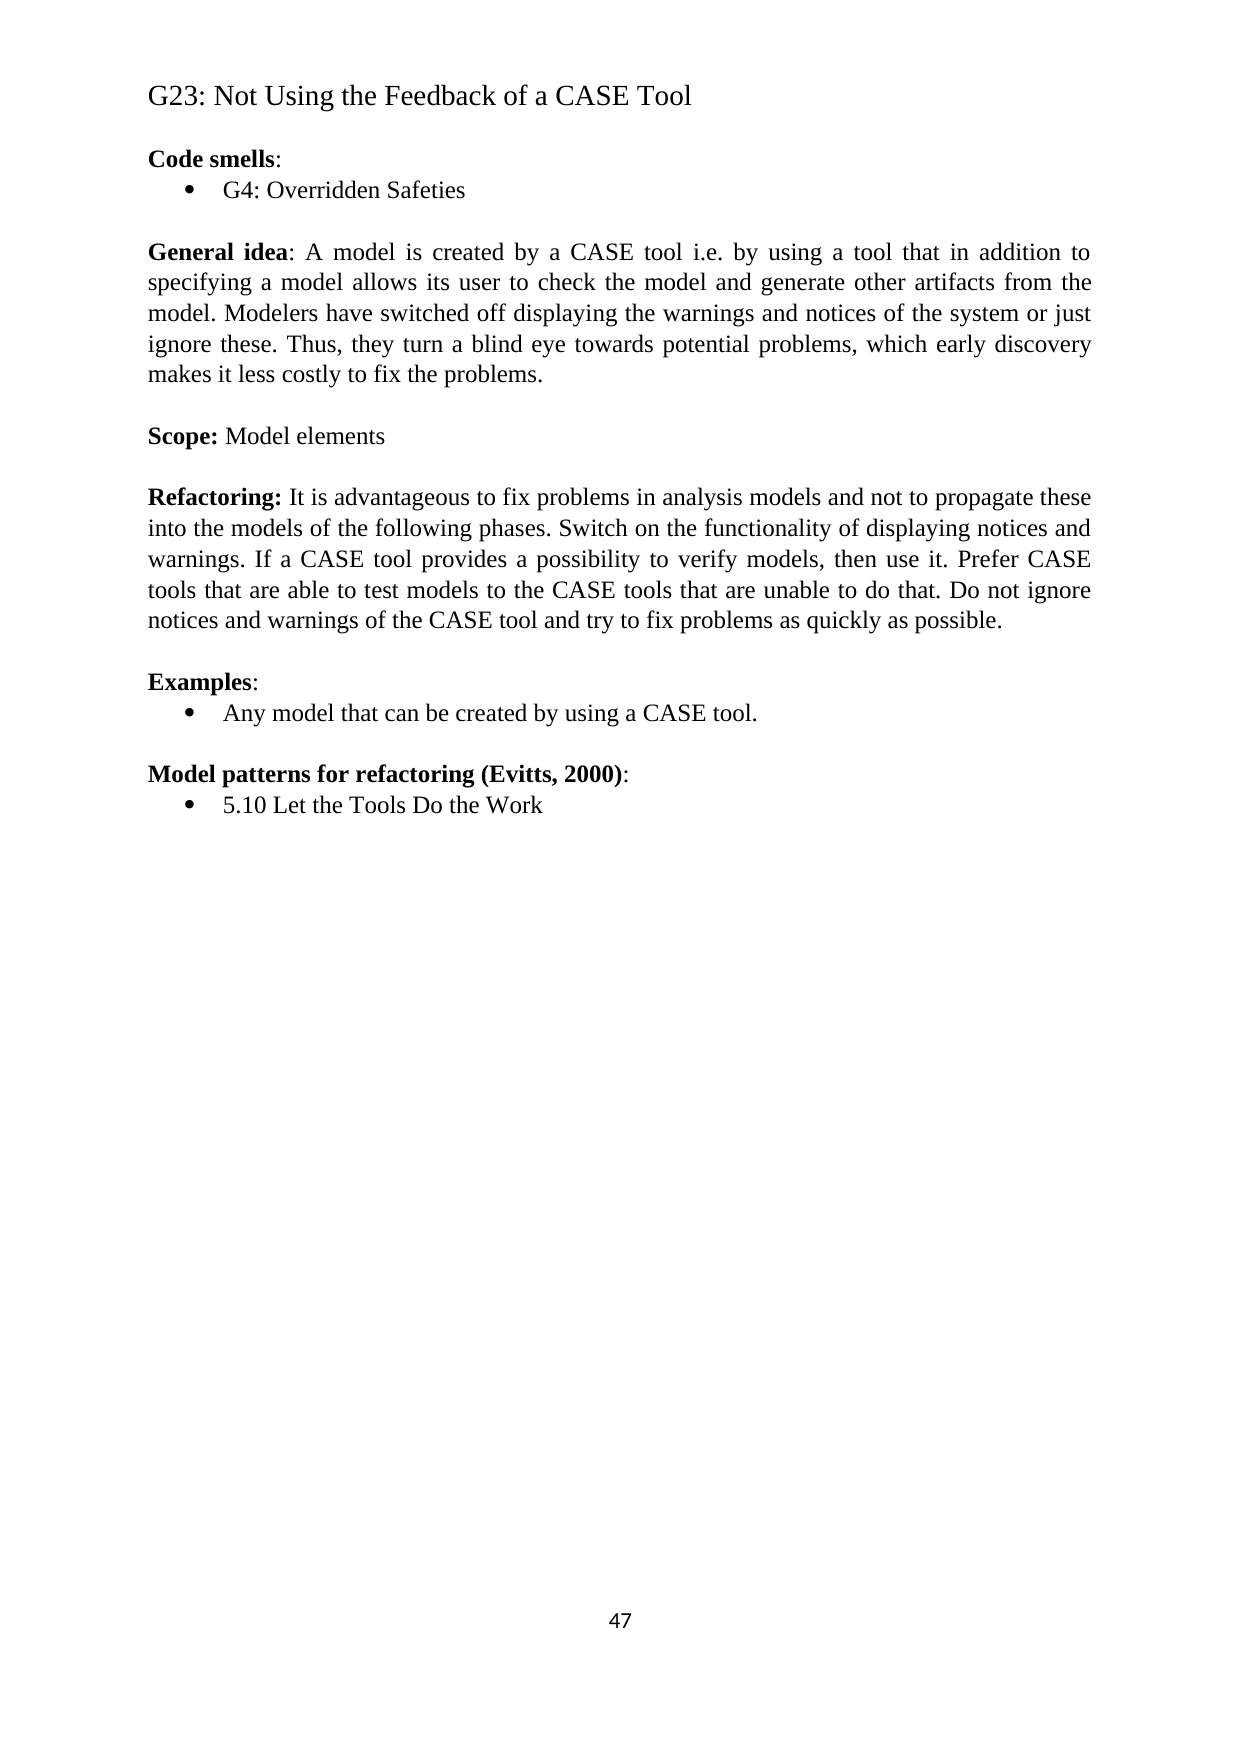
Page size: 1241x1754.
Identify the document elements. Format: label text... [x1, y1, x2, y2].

list Any model that can be created by using a CASE tool. [185, 698, 1093, 726]
list 5.10 Let the Tools Do the Work [185, 790, 1093, 818]
subtitle G23: Not Using the Feedback of a CASE Tool [148, 78, 1093, 111]
text Model patterns for refactoring (Evitts, 2000): [148, 759, 1093, 788]
text Refactoring: It is advantageous to fix problems in analysis models and not to propagate these into the models of the following phases. Switch on the functionality of displaying notices and warnings. If a CASE tool provides a possibility to verify models, then use it. Prefer CASE tools that are able to test models to the CASE tools that are unable to do that. Do not ignore notices and warnings of the CASE tool and try to fix problems as quickly as possible. [148, 482, 1093, 634]
text Examples: [148, 667, 1093, 696]
text Code smells: [148, 144, 1093, 173]
text General idea: A model is created by a CASE tool i.e. by using a tool that in addition to specifying a model allows its user to check the model and generate other artifacts from the model. Modelers have switched off displaying the warnings and notices of the system or just ignore these. Thus, they turn a blind eye towards potential problems, which early discovery makes it less costly to fix the problems. [148, 237, 1093, 388]
text Scope: Model elements [148, 421, 1093, 450]
list G4: Overridden Safeties [185, 175, 1093, 204]
